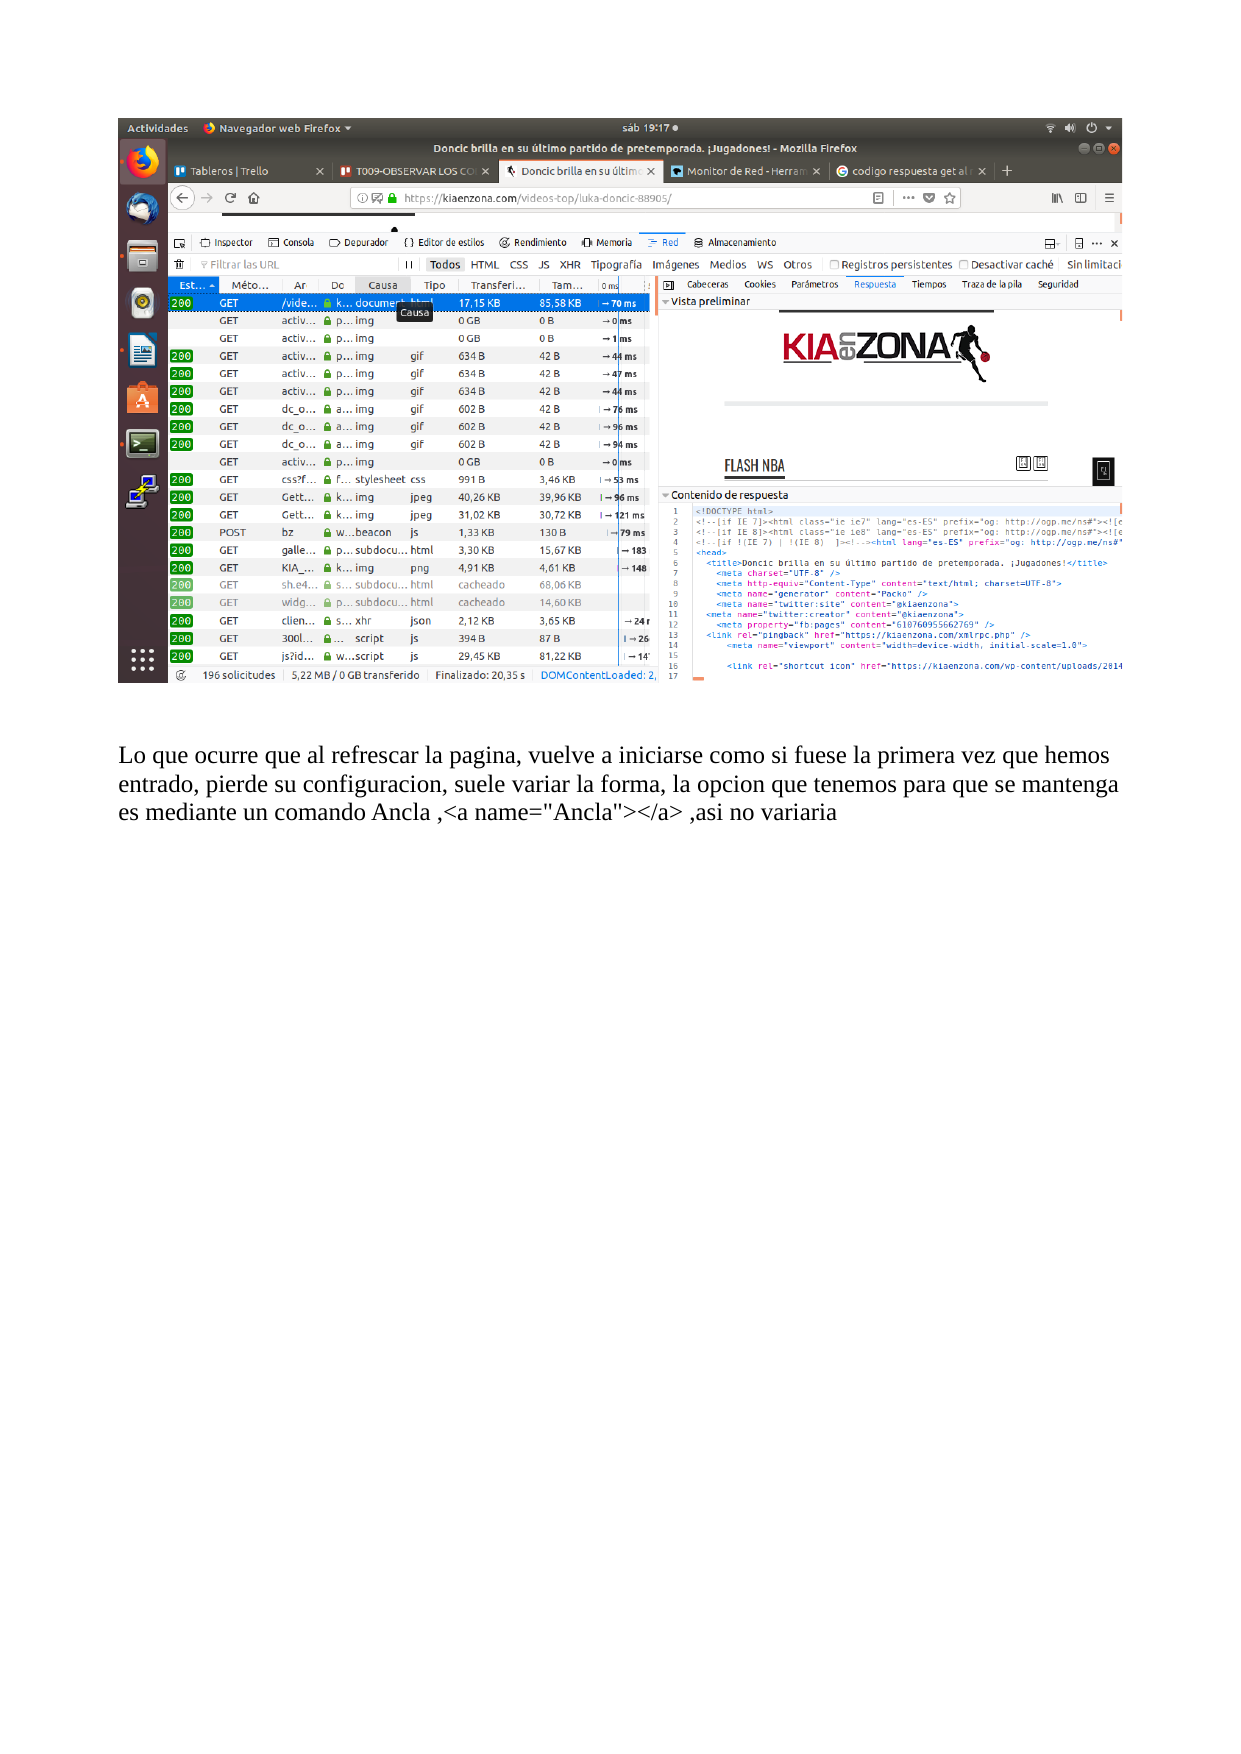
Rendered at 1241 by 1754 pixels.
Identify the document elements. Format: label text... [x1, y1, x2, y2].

text Lo que ocurre que al refrescar la pagina, vuelve a iniciarse como si fuese la primera vez que hemos entrado, pierde su configuracion, suele variar la forma, la opcion que tenemos para que se mantenga es mediante un comando Ancla ,<a name="Ancla"></a> ,asi no variaria [118, 740, 1122, 826]
picture [118, 118, 1123, 683]
